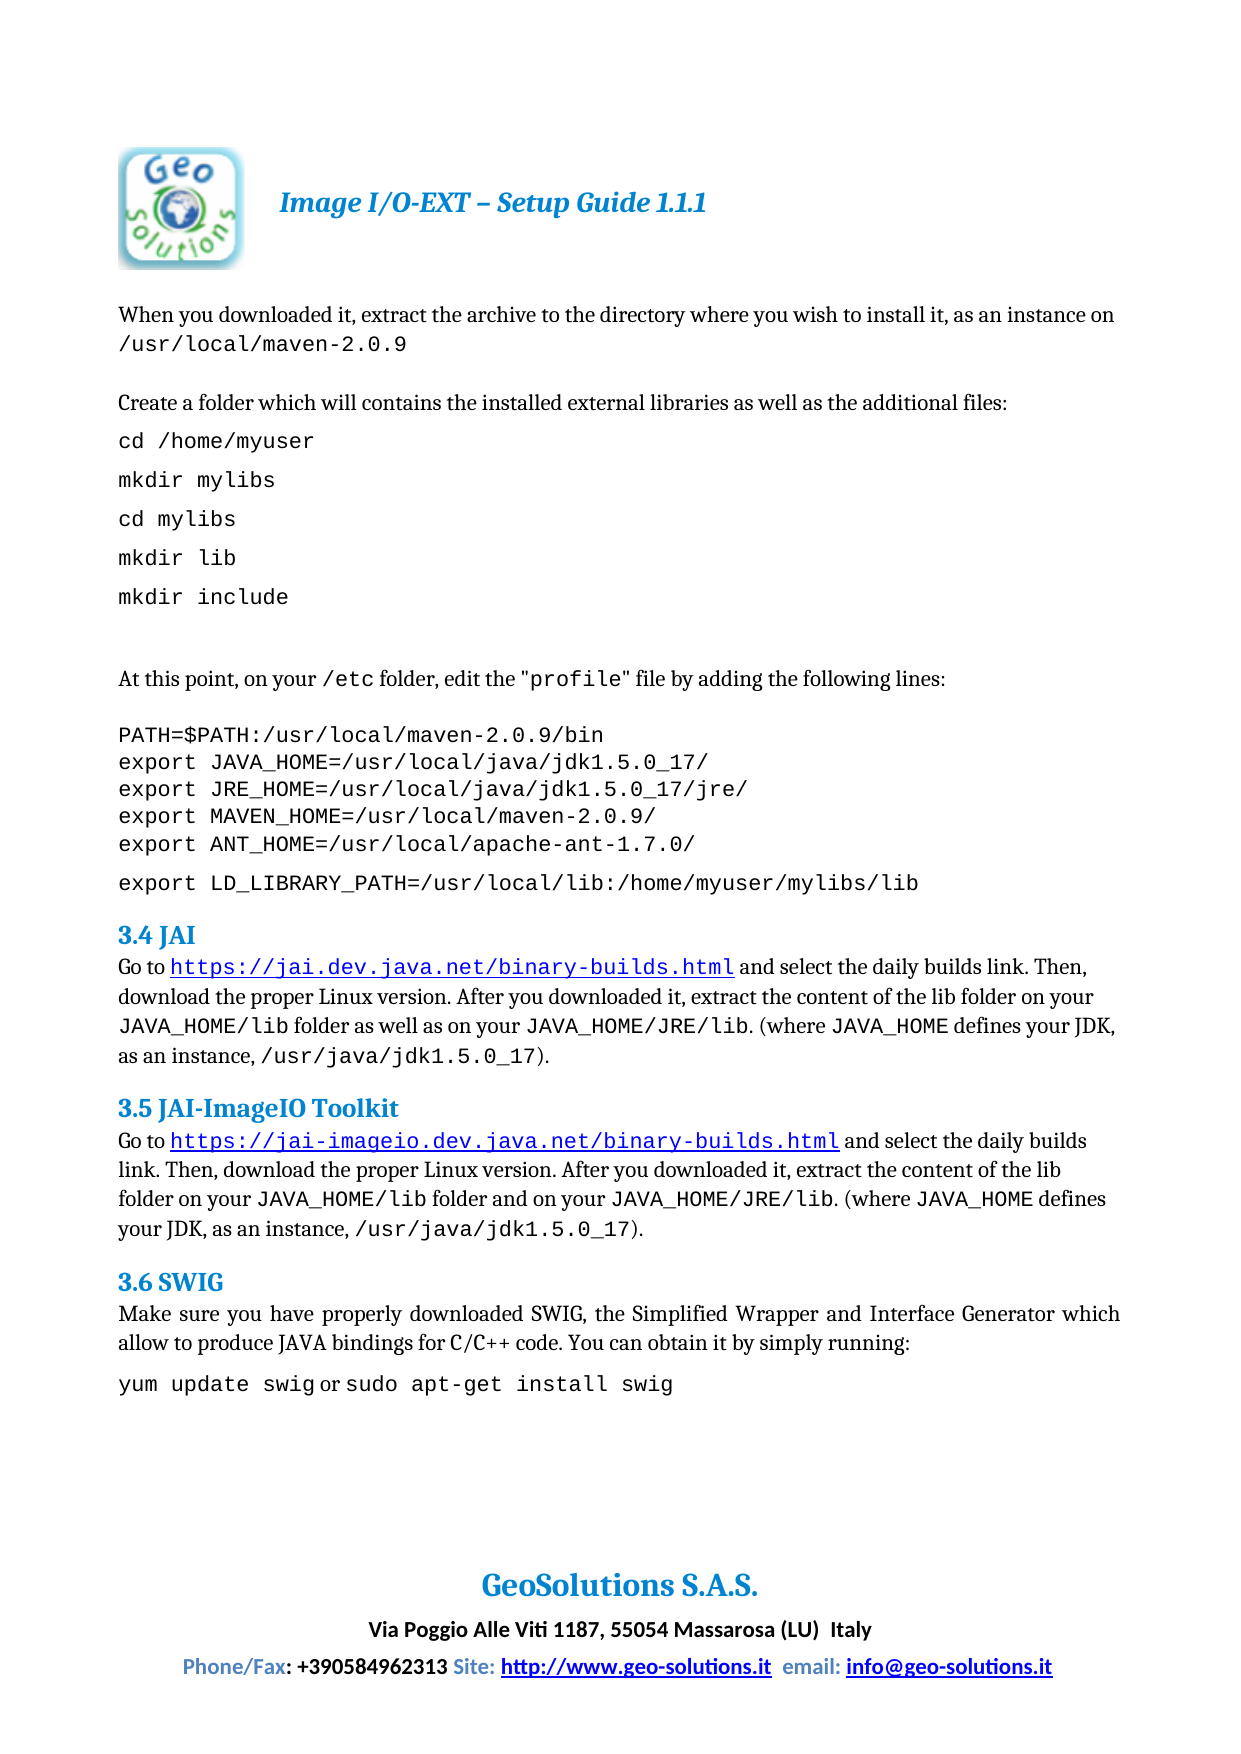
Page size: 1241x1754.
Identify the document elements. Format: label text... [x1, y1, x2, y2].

text mkdir include [118, 586, 1122, 611]
text mkdir lib [118, 547, 1122, 572]
text Go to https://jai.dev.java.net/binary-builds.html and select the daily builds link. Then, download the proper Linux version. After you downloaded it, extract the content of the lib folder on your JAVA_HOME/lib folder as well as on your JAVA_HOME/JRE/lib. (where JAVA_HOME defines your JDK, as an instance, /usr/java/jdk1.5.0_17). [118, 954, 1122, 1070]
picture [118, 147, 245, 270]
text mkdir mylibs [118, 469, 1122, 494]
text cd /home/myuser [118, 430, 1122, 455]
text Go to https://jai-imageio.dev.java.net/binary-builds.html and select the daily builds link. Then, download the proper Linux version. After you downloaded it, extract the content of the lib folder on your JAVA_HOME/lib folder and on your JAVA_HOME/JRE/lib. (where JAVA_HOME defines your JDK, as an instance, /usr/java/jdk1.5.0_17). [118, 1127, 1122, 1243]
text export LD_LIBRARY_PATH=/usr/local/lib:/home/myuser/mylibs/lib [118, 872, 1122, 897]
text At this point, on your /etc folder, edit the "profile" file by adding the following lines: PATH=$PATH:/usr/local/maven-2.0.9/bin export JAVA_HOME=/usr/local/java/jdk1.5.0_17/ export JRE_HOME=/usr/local/java/jdk1.5.0_17/jre/ export MAVEN_HOME=/usr/local/maven-2.0.9/ export ANT_HOME=/usr/local/apache-ant-1.7.0/ [118, 666, 1122, 858]
subtitle JAI-ImageIO Toolkit [118, 1093, 1122, 1124]
text Make sure you have properly downloaded SWIG, the Simplified Wrapper and Interface Generator which allow to produce JAVA bindings for C/C++ code. You can obtain it by simply running: [118, 1301, 1122, 1356]
subtitle SWIG [118, 1267, 1122, 1298]
text yum update swig or sudo apt-get install swig [118, 1371, 1122, 1398]
subtitle JAI [118, 920, 1122, 951]
text When you downloaded it, extract the archive to the directory where you wish to install it, as an instance on /usr/local/maven-2.0.9 Create a folder which will contains the installed external libraries as well as the additional files: [118, 302, 1122, 416]
text cd mylibs [118, 508, 1122, 533]
